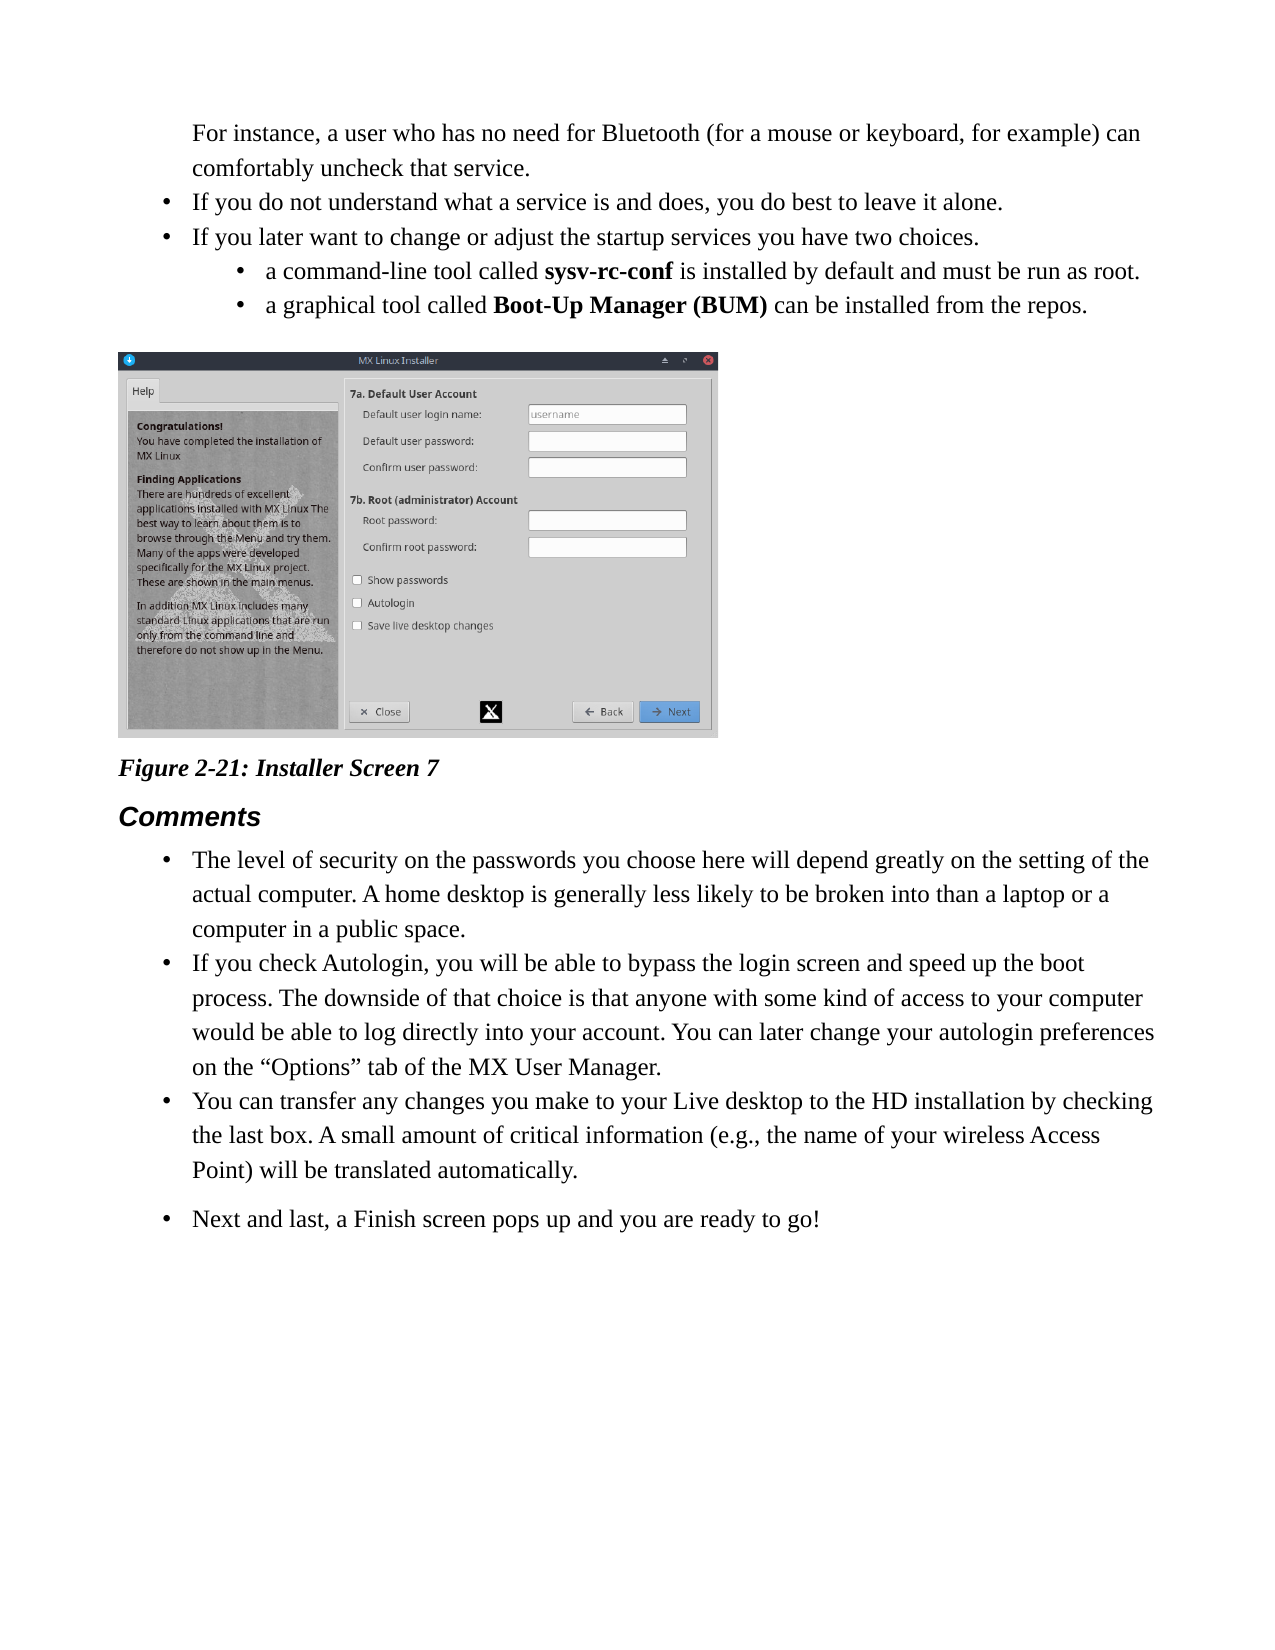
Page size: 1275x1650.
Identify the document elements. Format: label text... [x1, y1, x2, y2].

text Figure 2-21: Installer Screen 7 [118, 753, 1157, 782]
list If you check Autologin, you will be able to bypass the login screen and speed up the boot process. The downside of that choice is that anyone with some kind of access to your computer would be able to log directly into your account. You can later change your autologin preferences on the “Options” tab of the MX User Manager. [162, 948, 1157, 1080]
list a graphical tool called Boot-Up Manager (BUM) can be installed from the repos. [236, 291, 1157, 319]
list Next and last, a Finish screen pops up and you are ready to go! [162, 1204, 1157, 1233]
list For instance, a user who has no need for Bluetooth (for a mouse or keyboard, for example) can comfortably uncheck that service. [162, 118, 1157, 181]
list The level of security on the passwords you choose here will depend greatly on the setting of the actual computer. A home desktop is generally less likely to be broken into than a laptop or a computer in a public space. [162, 845, 1157, 942]
list a command-line tool called sysv-rc-conf is installed by default and must be run as root. [236, 256, 1157, 285]
list You can transfer any changes you make to your Live desktop to the HD installation by checking the last box. A small amount of critical information (e.g., the name of your wireless Access Point) will be translated automatically. [162, 1086, 1157, 1184]
list If you do not understand what a service is and does, you do best to leave it alone. [162, 187, 1157, 216]
subtitle Comments [118, 800, 1157, 832]
picture [118, 352, 719, 738]
list If you later want to change or adjust the startup services you have two choices. [162, 222, 1157, 250]
